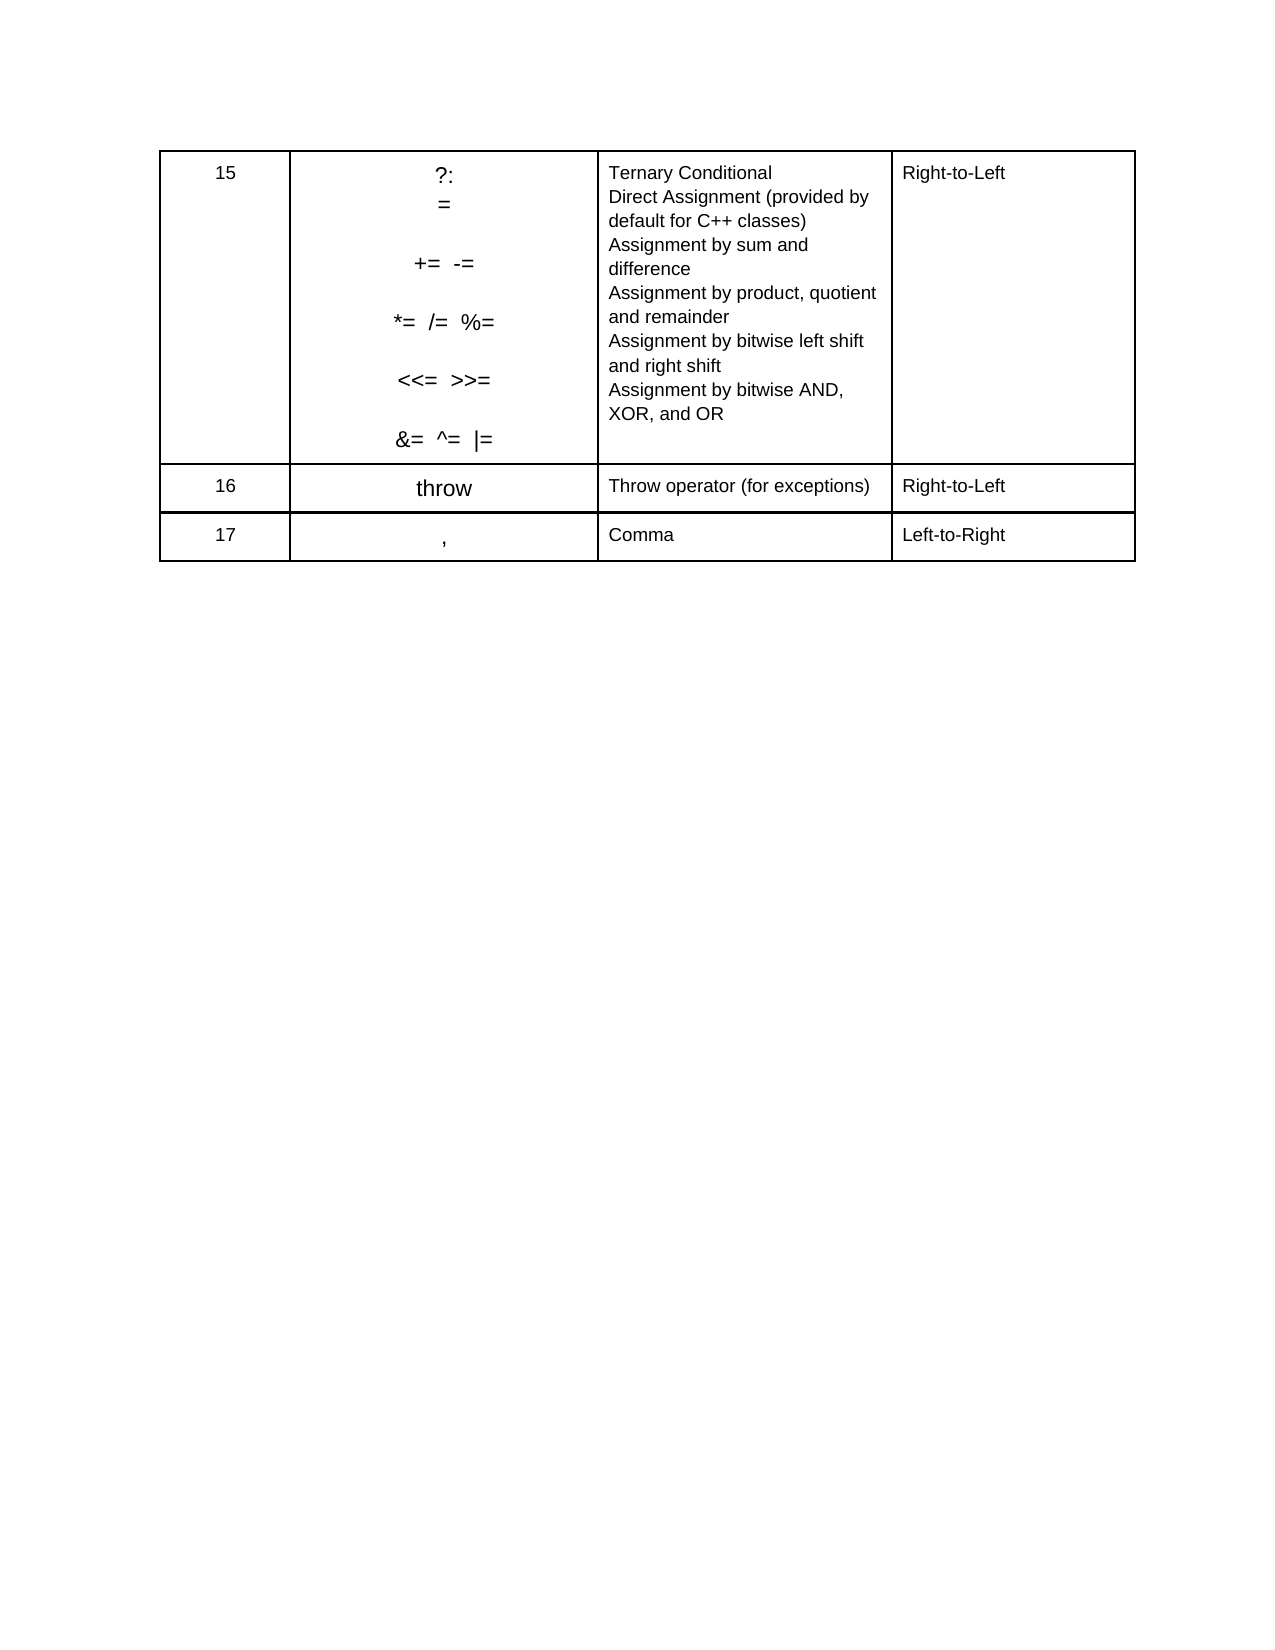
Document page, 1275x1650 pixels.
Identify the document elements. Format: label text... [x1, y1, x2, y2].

table_cell ?: = += -= *= /= %= <<= >>= &= ^= |= [291, 152, 597, 463]
table_cell Comma [599, 514, 891, 560]
table_cell Right-to-Left [893, 152, 1134, 463]
table_cell Throw operator (for exceptions) [599, 465, 891, 511]
table_cell 15 [161, 152, 289, 463]
table_cell throw [291, 465, 597, 511]
table_cell 16 [161, 465, 289, 511]
table_cell Left-to-Right [893, 514, 1134, 560]
table_cell , [291, 514, 597, 560]
table_cell 17 [161, 514, 289, 560]
table_cell Right-to-Left [893, 465, 1134, 511]
table_cell Ternary Conditional Direct Assignment (provided by default for C++ classes) Assignment by sum and difference Assignment by product, quotient and remainder Assignment by bitwise left shift and right shift Assignment by bitwise AND, XOR, and OR [599, 152, 891, 463]
